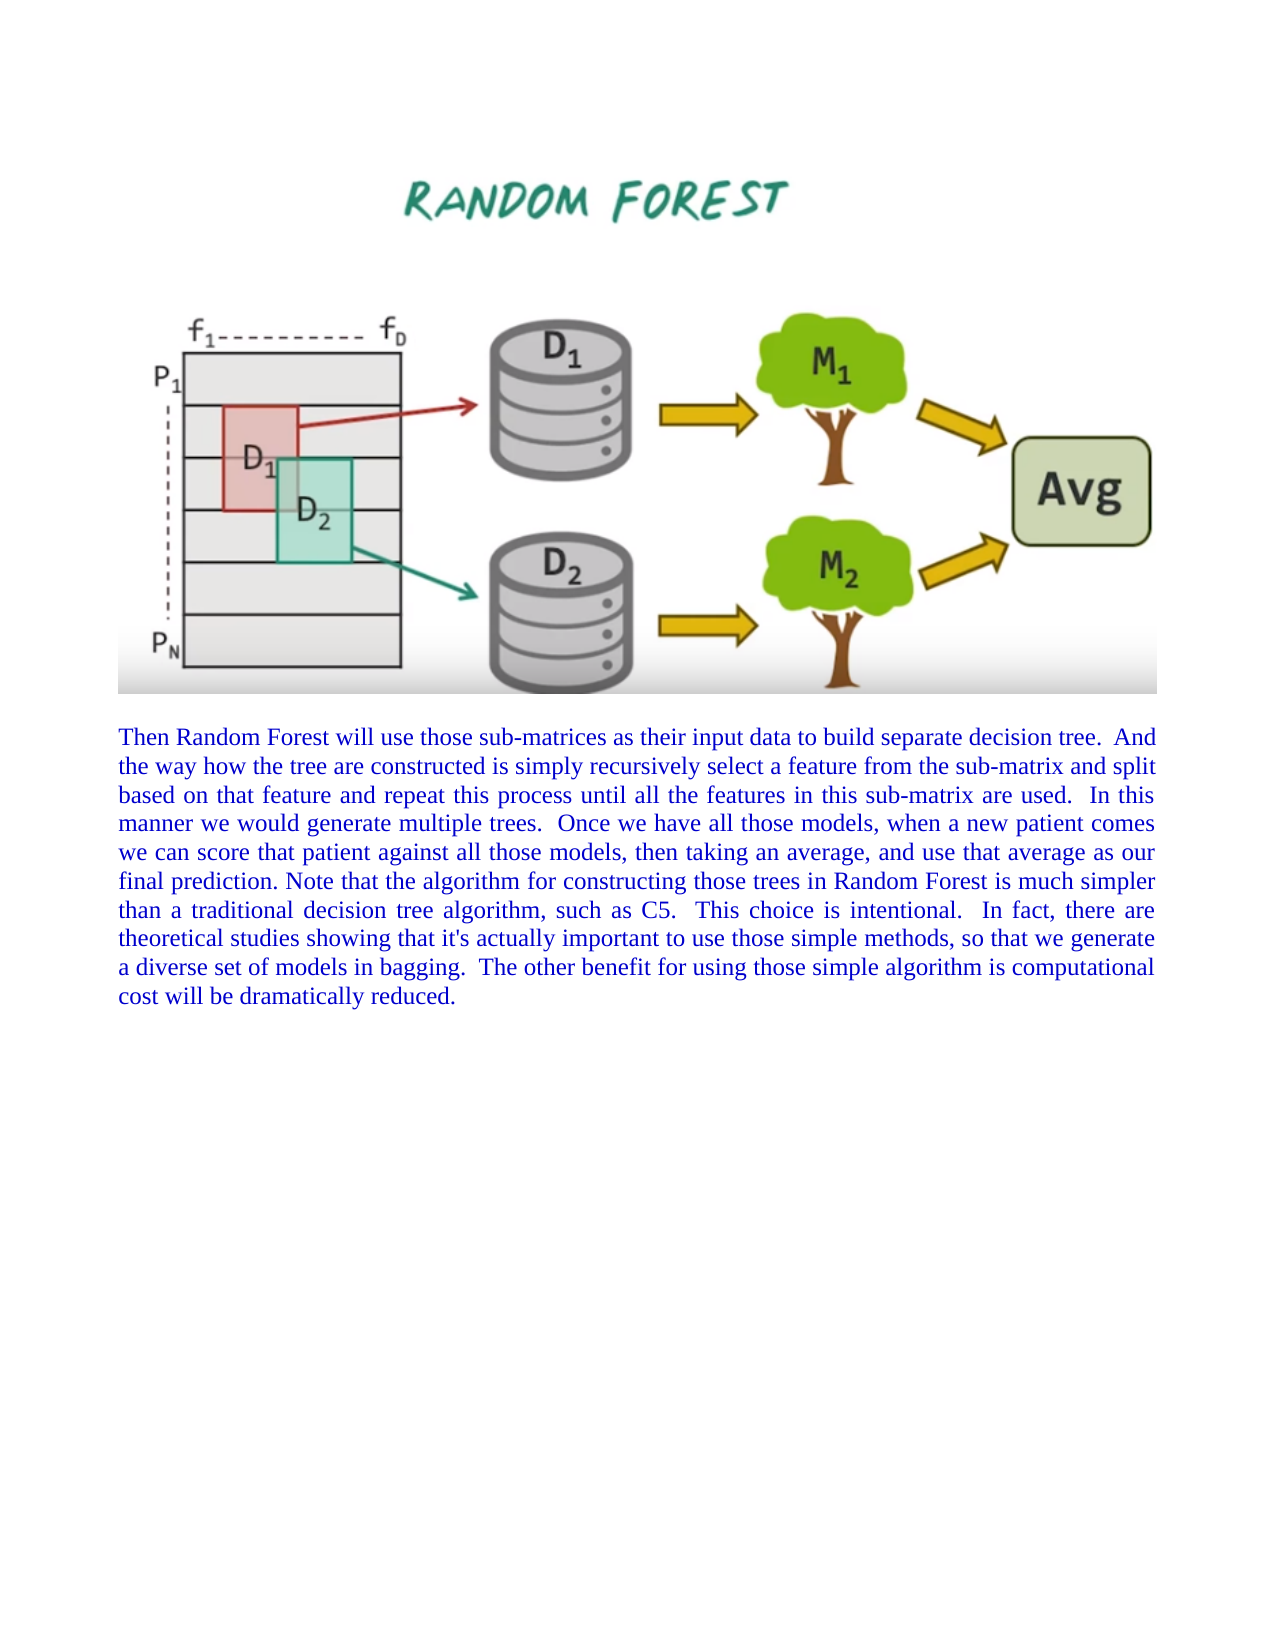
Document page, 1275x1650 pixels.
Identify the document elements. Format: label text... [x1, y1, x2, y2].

text Then Random Forest will use those sub-matrices as their input data to build separate decision tree. And the way how the tree are constructed is simply recursively select a feature from the sub-matrix and split based on that feature and repeat this process until all the features in this sub-matrix are used. In this manner we would generate multiple trees. Once we have all those models, when a new patient comes we can score that patient against all those models, then taking an average, and use that average as our final prediction. Note that the algorithm for constructing those trees in Random Forest is much simpler than a traditional decision tree algorithm, such as C5. This choice is intentional. In fact, there are theoretical studies showing that it's actually important to use those simple methods, so that we generate a diverse set of models in bagging. The other benefit for using those simple algorithm is computational cost will be dramatically reduced. [118, 722, 1157, 1010]
picture [118, 175, 1157, 694]
